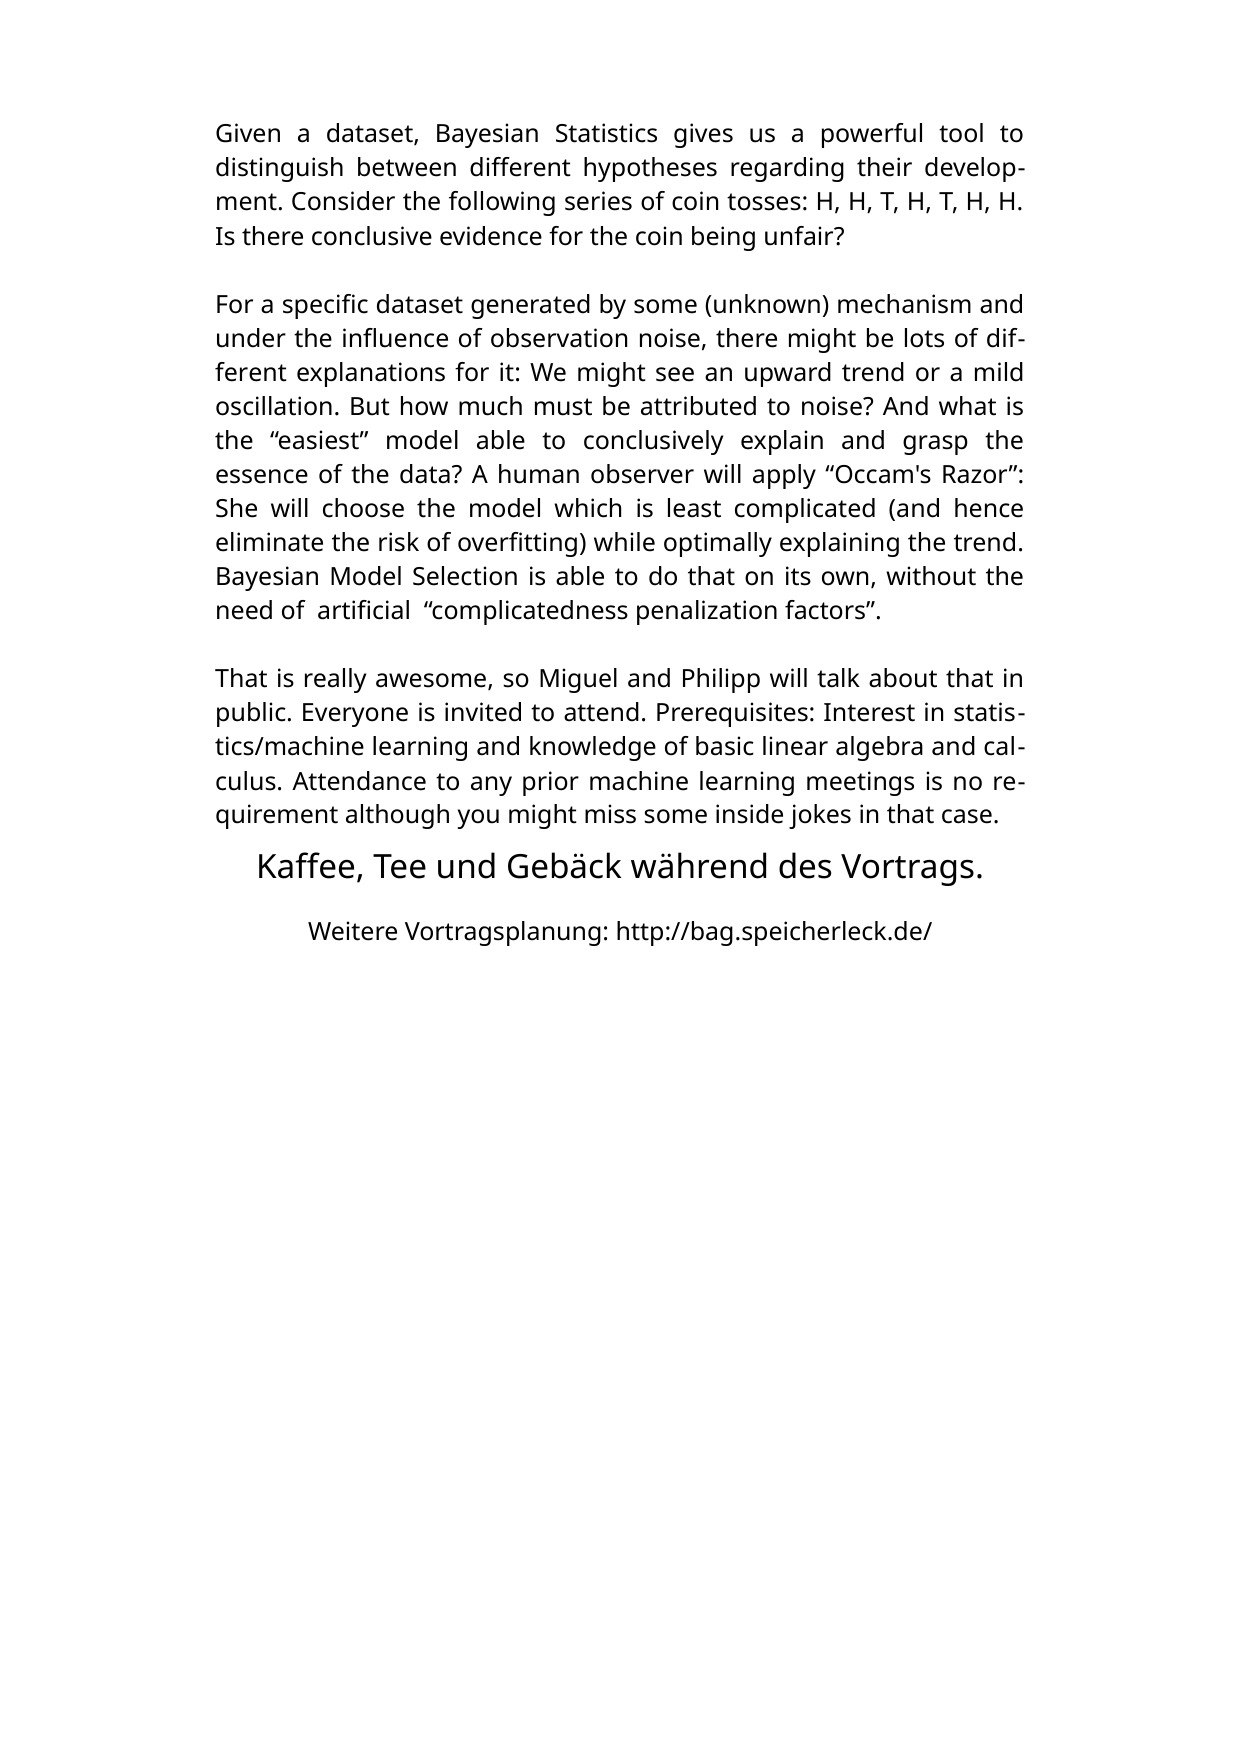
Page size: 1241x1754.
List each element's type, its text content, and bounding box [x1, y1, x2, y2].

text That is really awesome, so Miguel and Philipp will talk about that in public. Everyone is invited to attend. Prerequisites: Interest in statis­tics/machine learning and knowledge of basic linear algebra and cal­culus. Attendance to any prior machine learning meetings is no re­quire­ment although you might miss some inside jokes in that case. [215, 661, 1025, 831]
text For a specific dataset generated by some (unknown) mechanism and under the influence of observation noise, there might be lots of dif­fer­ent explanations for it: We might see an upward trend or a mild oscillation. But how much must be attributed to noise? And what is the “easiest” model able to conclusively explain and grasp the essence of the data? A human observer will apply “Occam's Razor”: She will choose the model which is least complicated (and hence eliminate the risk of overfitting) while optimally explaining the trend. Bayesian Model Selec­tion is able to do that on its own, without the need of artificial “com­pli­catedness penalization factors”. [215, 286, 1025, 627]
text Kaffee, Tee und Gebäck während des Vortrags. [118, 843, 1122, 888]
text Given a dataset, Bayesian Statistics gives us a powerful tool to distinguish between different hypotheses regarding their develop­ment. Consider the following series of coin tosses: H, H, T, H, T, H, H. Is there conclusive evidence for the coin being unfair? [215, 116, 1025, 252]
text Weitere Vortragsplanung: http://bag.speicherleck.de/ [118, 914, 1122, 948]
